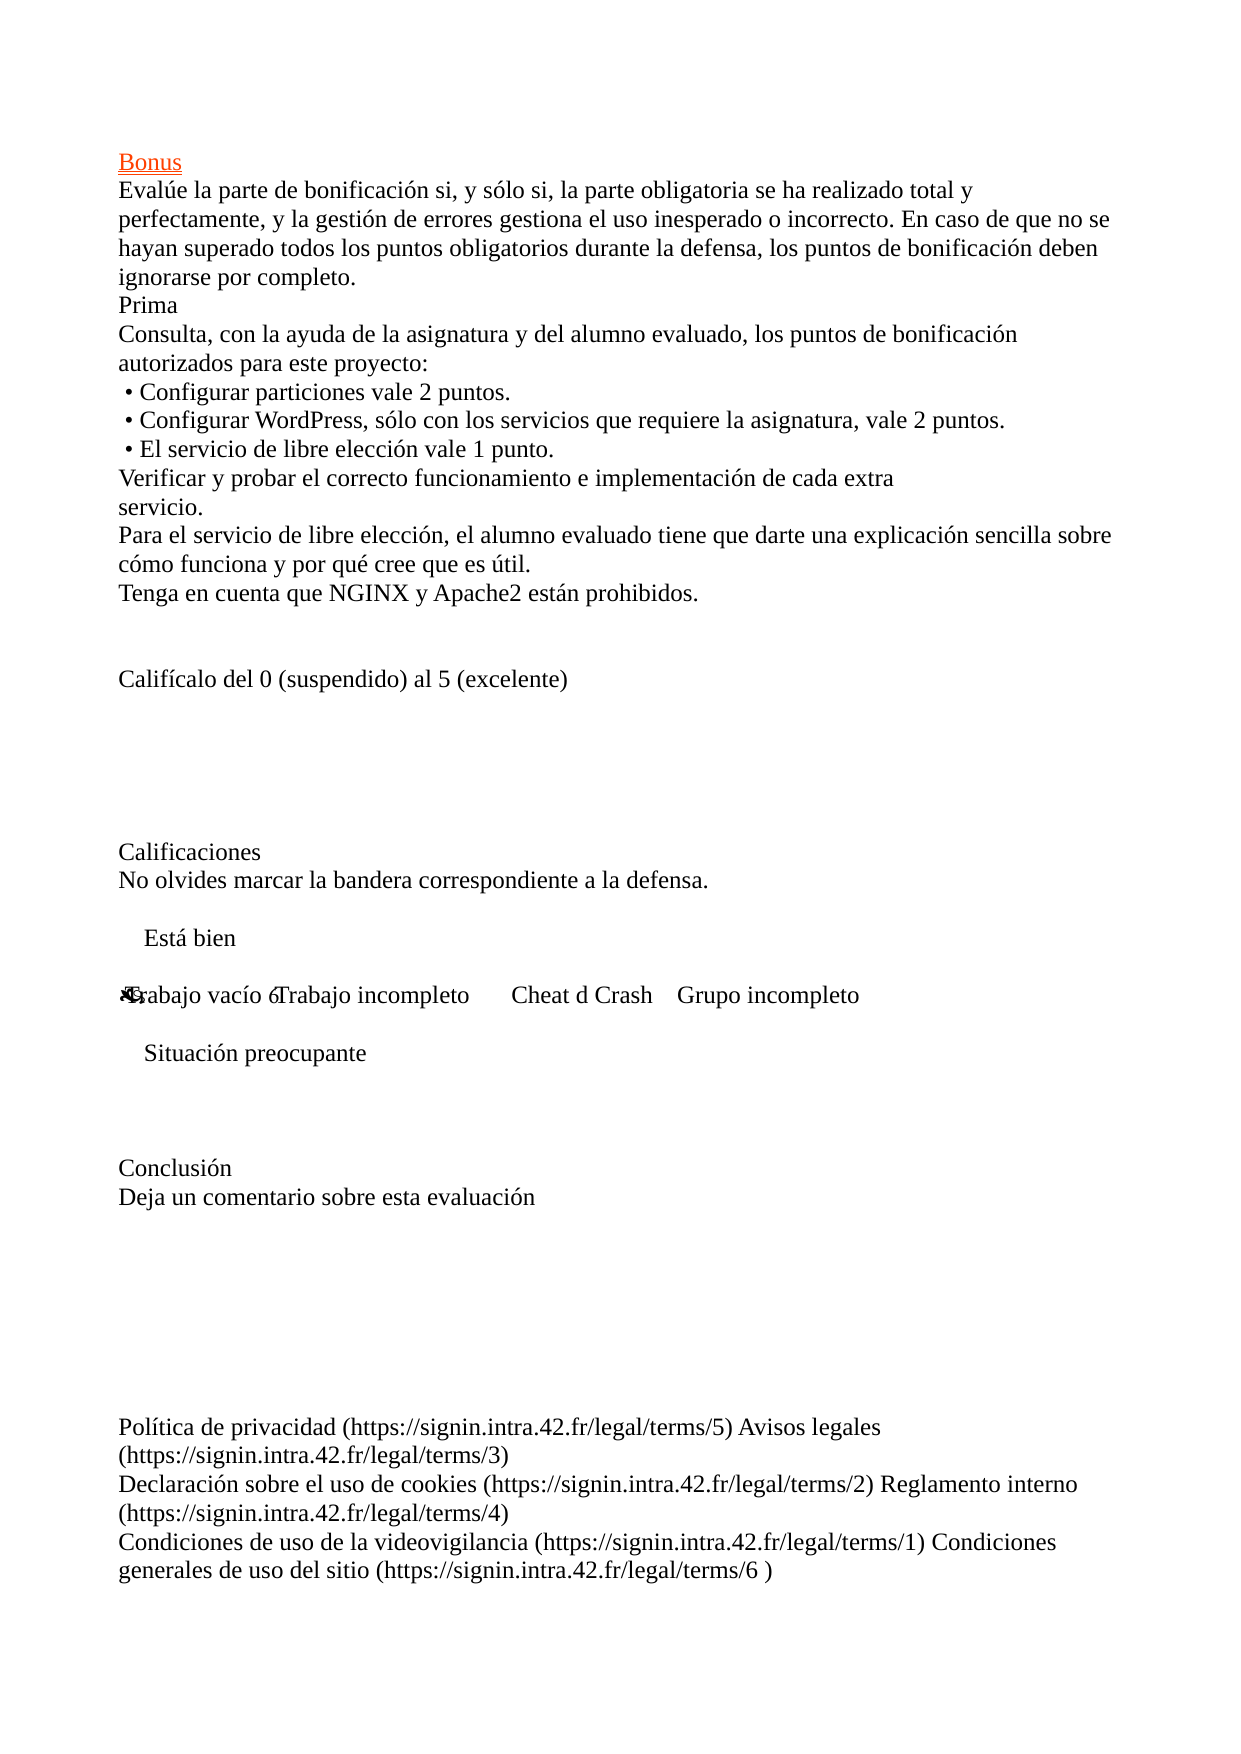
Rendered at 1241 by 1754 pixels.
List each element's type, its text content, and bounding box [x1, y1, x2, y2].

text Consulta, con la ayuda de la asignatura y del alumno evaluado, los puntos de bonificación autorizados para este proyecto: [118, 319, 1122, 377]
text Calificaciones [118, 837, 1122, 866]
text • Configurar WordPress, sólo con los servicios que requiere la asignatura, vale 2 puntos. [118, 406, 1122, 434]
text Bonus [118, 147, 1122, 176]
text  Está bien [118, 923, 1122, 952]
text Condiciones de uso de la videovigilancia (https://signin.intra.42.fr/legal/terms/1) Condiciones generales de uso del sitio (https://signin.intra.42.fr/legal/terms/6 ) [118, 1527, 1122, 1584]
text servicio. [118, 492, 1122, 521]
text Para el servicio de libre elección, el alumno evaluado tiene que darte una explicación sencilla sobre cómo funciona y por qué cree que es útil. [118, 521, 1122, 578]
text Conclusión [118, 1153, 1122, 1182]
text Política de privacidad (https://signin.intra.42.fr/legal/terms/5) Avisos legales (https://signin.intra.42.fr/legal/terms/3) [118, 1412, 1122, 1469]
text Evalúe la parte de bonificación si, y sólo si, la parte obligatoria se ha realizado total y perfectamente, y la gestión de errores gestiona el uso inesperado o incorrecto. En caso de que no se hayan superado todos los puntos obligatorios durante la defensa, los puntos de bonificación deben ignorarse por completo. [118, 176, 1122, 291]
text Tenga en cuenta que NGINX y Apache2 están prohibidos. [118, 578, 1122, 607]
text Deja un comentario sobre esta evaluación [118, 1182, 1122, 1211]
text Califícalo del 0 (suspendido) al 5 (excelente) [118, 664, 1122, 693]
text Verificar y probar el correcto funcionamiento e implementación de cada extra [118, 463, 1122, 492]
text Declaración sobre el uso de cookies (https://signin.intra.42.fr/legal/terms/2) Reglamento interno (https://signin.intra.42.fr/legal/terms/4) [118, 1469, 1122, 1527]
text No olvides marcar la bandera correspondiente a la defensa. [118, 866, 1122, 894]
text  Situación preocupante [118, 1038, 1122, 1067]
text  Trabajo vacío  Trabajo incompleto  Cheat d Crash  Grupo incompleto [118, 981, 1122, 1009]
text • El servicio de libre elección vale 1 punto. [118, 434, 1122, 463]
text Prima [118, 291, 1122, 319]
text • Configurar particiones vale 2 puntos. [118, 377, 1122, 406]
